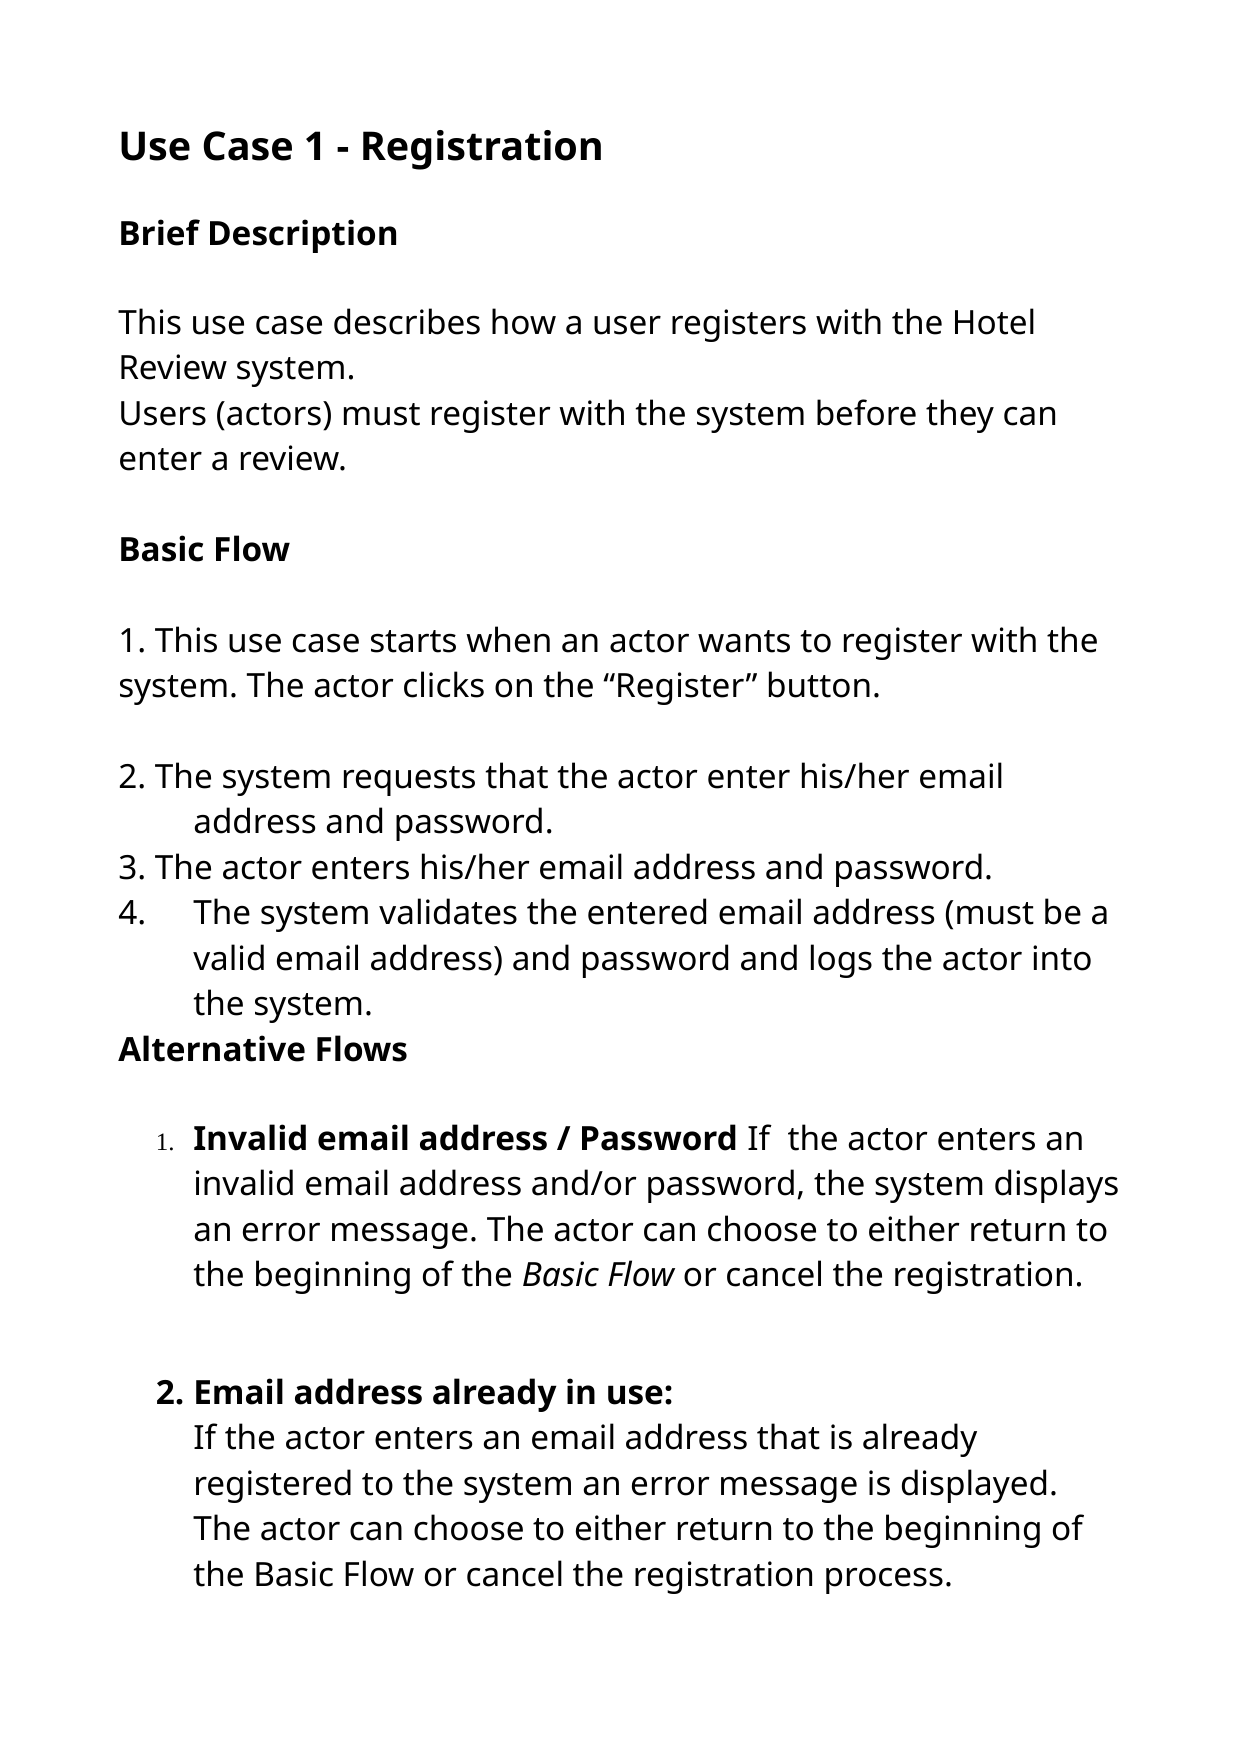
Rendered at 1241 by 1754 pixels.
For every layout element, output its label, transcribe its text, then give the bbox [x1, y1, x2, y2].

list Email address already in use: [156, 1369, 1122, 1414]
text Alternative Flows [118, 1025, 1122, 1071]
text Use Case 1 - Registration [118, 118, 1122, 172]
text Users (actors) must register with the system before they can enter a review. [118, 389, 1122, 480]
list The system validates the entered email address (must be a valid email address) and password and logs the actor into the system. [118, 889, 1122, 1025]
text Basic Flow [118, 526, 1122, 571]
text 2. The system requests that the actor enter his/her email address and password. [118, 753, 1122, 844]
text Brief Description [118, 209, 1122, 255]
text 1. This use case starts when an actor wants to register with the system. The actor clicks on the “Register” button. [118, 617, 1122, 707]
list If the actor enters an email address that is already registered to the system an error message is displayed. The actor can choose to either return to the beginning of the Basic Flow or cancel the registration process. [156, 1414, 1122, 1596]
text 3. The actor enters his/her email address and password. [118, 844, 1122, 889]
list Invalid email address / Password If the actor enters an invalid email address and/or password, the system displays an error message. The actor can choose to either return to the beginning of the Basic Flow or cancel the registration. [156, 1114, 1122, 1296]
text This use case describes how a user registers with the Hotel Review system. [118, 299, 1122, 389]
